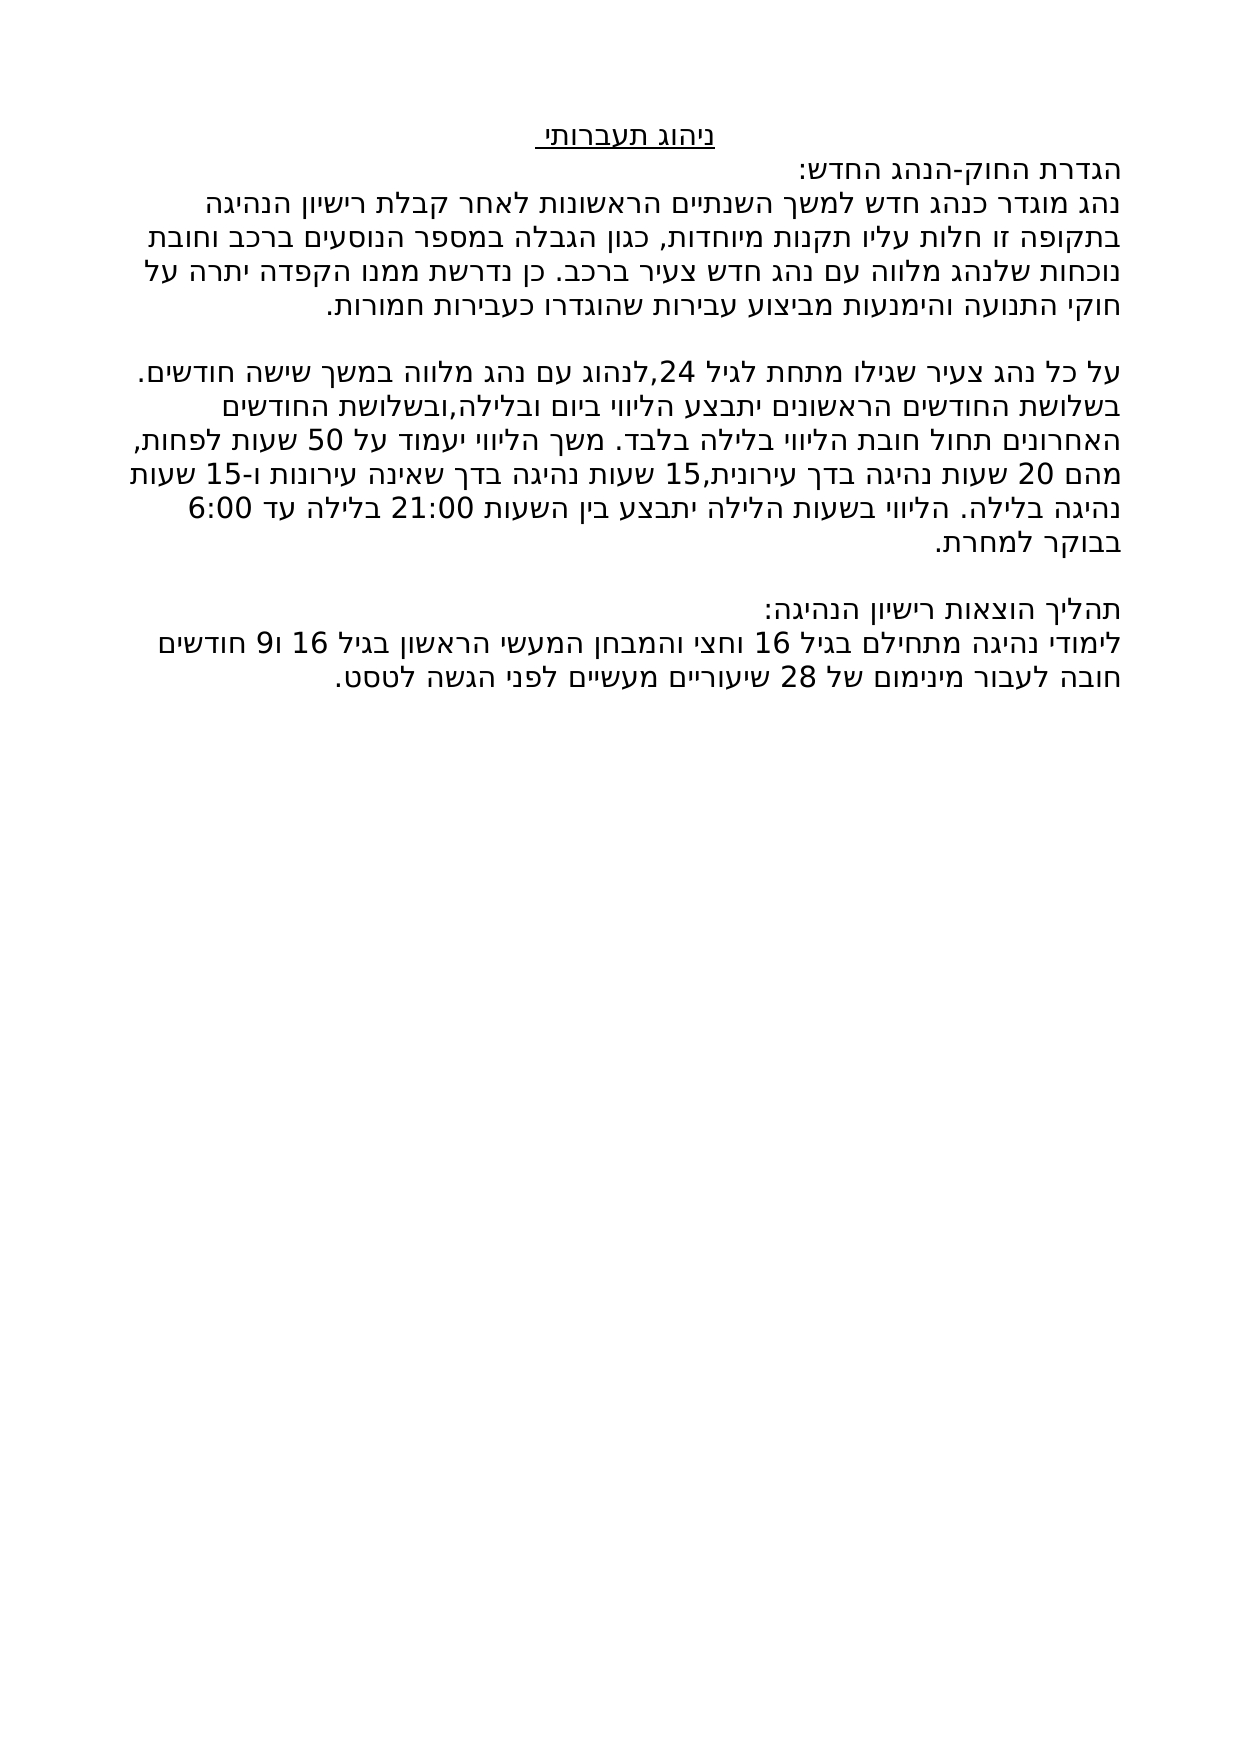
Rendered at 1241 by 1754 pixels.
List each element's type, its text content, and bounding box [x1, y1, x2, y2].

text בשלושת החודשים הראשונים יתבצע הליווי ביום ובלילה,ובשלושת החודשים האחרונים תחול חובת הליווי בלילה בלבד. משך הליווי יעמוד על 50 שעות לפחות,מהם 20 שעות נהיגה בדך עירונית,15 שעות נהיגה בדך שאינה עירונות ו-15 שעות נהיגה בלילה. הליווי בשעות הלילה יתבצע בין השעות 21:00 בלילה עד 6:00 בבוקר למחרת. [118, 389, 1122, 559]
text על כל נהג צעיר שגילו מתחת לגיל 24,לנהוג עם נהג מלווה במשך שישה חודשים. [118, 355, 1122, 389]
text נהג מוגדר כנהג חדש למשך השנתיים הראשונות לאחר קבלת רישיון הנהיגה [118, 186, 1122, 220]
text בתקופה זו חלות עליו תקנות מיוחדות, כגון הגבלה במספר הנוסעים ברכב וחובת נוכחות שלנהג מלווה עם נהג חדש צעיר ברכב. כן נדרשת ממנו הקפדה יתרה על חוקי התנועה והימנעות מביצוע עבירות שהוגדרו כעבירות חמורות. [118, 220, 1122, 322]
text ניהוג תעברותי [118, 118, 1122, 152]
text הגדרת החוק-הנהג החדש: [118, 152, 1122, 186]
text חובה לעבור מינימום של 28 שיעוריים מעשיים לפני הגשה לטסט. [118, 661, 1122, 694]
text תהליך הוצאות רישיון הנהיגה: [118, 593, 1122, 627]
text לימודי נהיגה מתחילם בגיל 16 וחצי והמבחן המעשי הראשון בגיל 16 ו9 חודשים [118, 627, 1122, 661]
